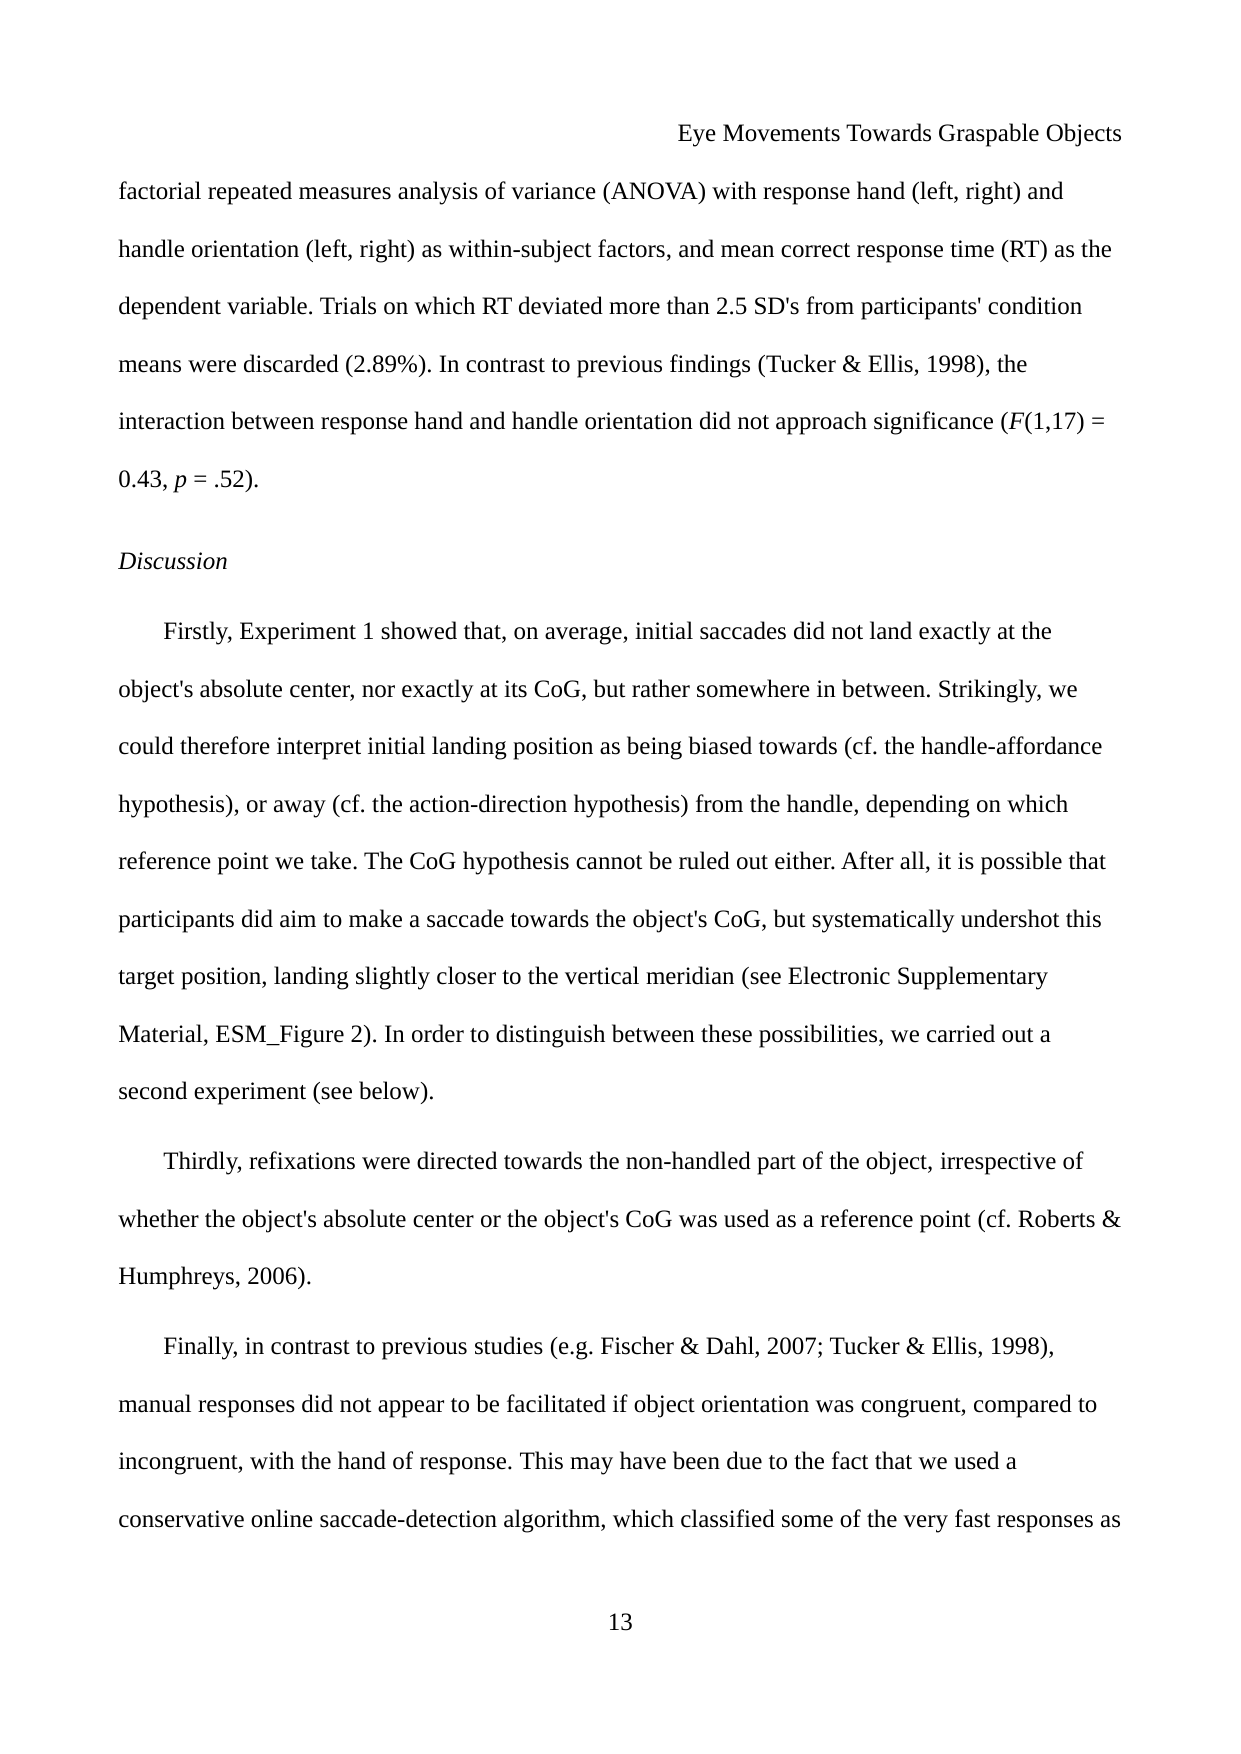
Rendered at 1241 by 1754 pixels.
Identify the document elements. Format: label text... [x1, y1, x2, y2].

text Firstly, Experiment 1 showed that, on average, initial saccades did not land exactly at the object's absolute center, nor exactly at its CoG, but rather somewhere in between. Strikingly, we could therefore interpret initial landing position as being biased towards (cf. the handle-affordance hypothesis), or away (cf. the action-direction hypothesis) from the handle, depending on which reference point we take. The CoG hypothesis cannot be ruled out either. After all, it is possible that participants did aim to make a saccade towards the object's CoG, but systematically undershot this target position, landing slightly closer to the vertical meridian (see Electronic Supplementary Material, ESM_Figure 2). In order to distinguish between these possibilities, we carried out a second experiment (see below). [118, 616, 1122, 1105]
text factorial repeated measures analysis of variance (ANOVA) with response hand (left, right) and handle orientation (left, right) as within-subject factors, and mean correct response time (RT) as the dependent variable. Trials on which RT deviated more than 2.5 SD's from participants' condition means were discarded (2.89%). In contrast to previous findings (Tucker & Ellis, 1998), the interaction between response hand and handle orientation did not approach significance (F(1,17) = 0.43, p = .52). [118, 176, 1122, 493]
subtitle Discussion [118, 546, 1122, 575]
text Finally, in contrast to previous studies (e.g. Fischer & Dahl, 2007; Tucker & Ellis, 1998), manual responses did not appear to be facilitated if object orientation was congruent, compared to incongruent, with the hand of response. This may have been due to the fact that we used a conservative online saccade-detection algorithm, which classified some of the very fast responses as [118, 1331, 1122, 1533]
text Thirdly, refixations were directed towards the non-handled part of the object, irrespective of whether the object's absolute center or the object's CoG was used as a reference point (cf. Roberts & Humphreys, 2006). [118, 1146, 1122, 1290]
